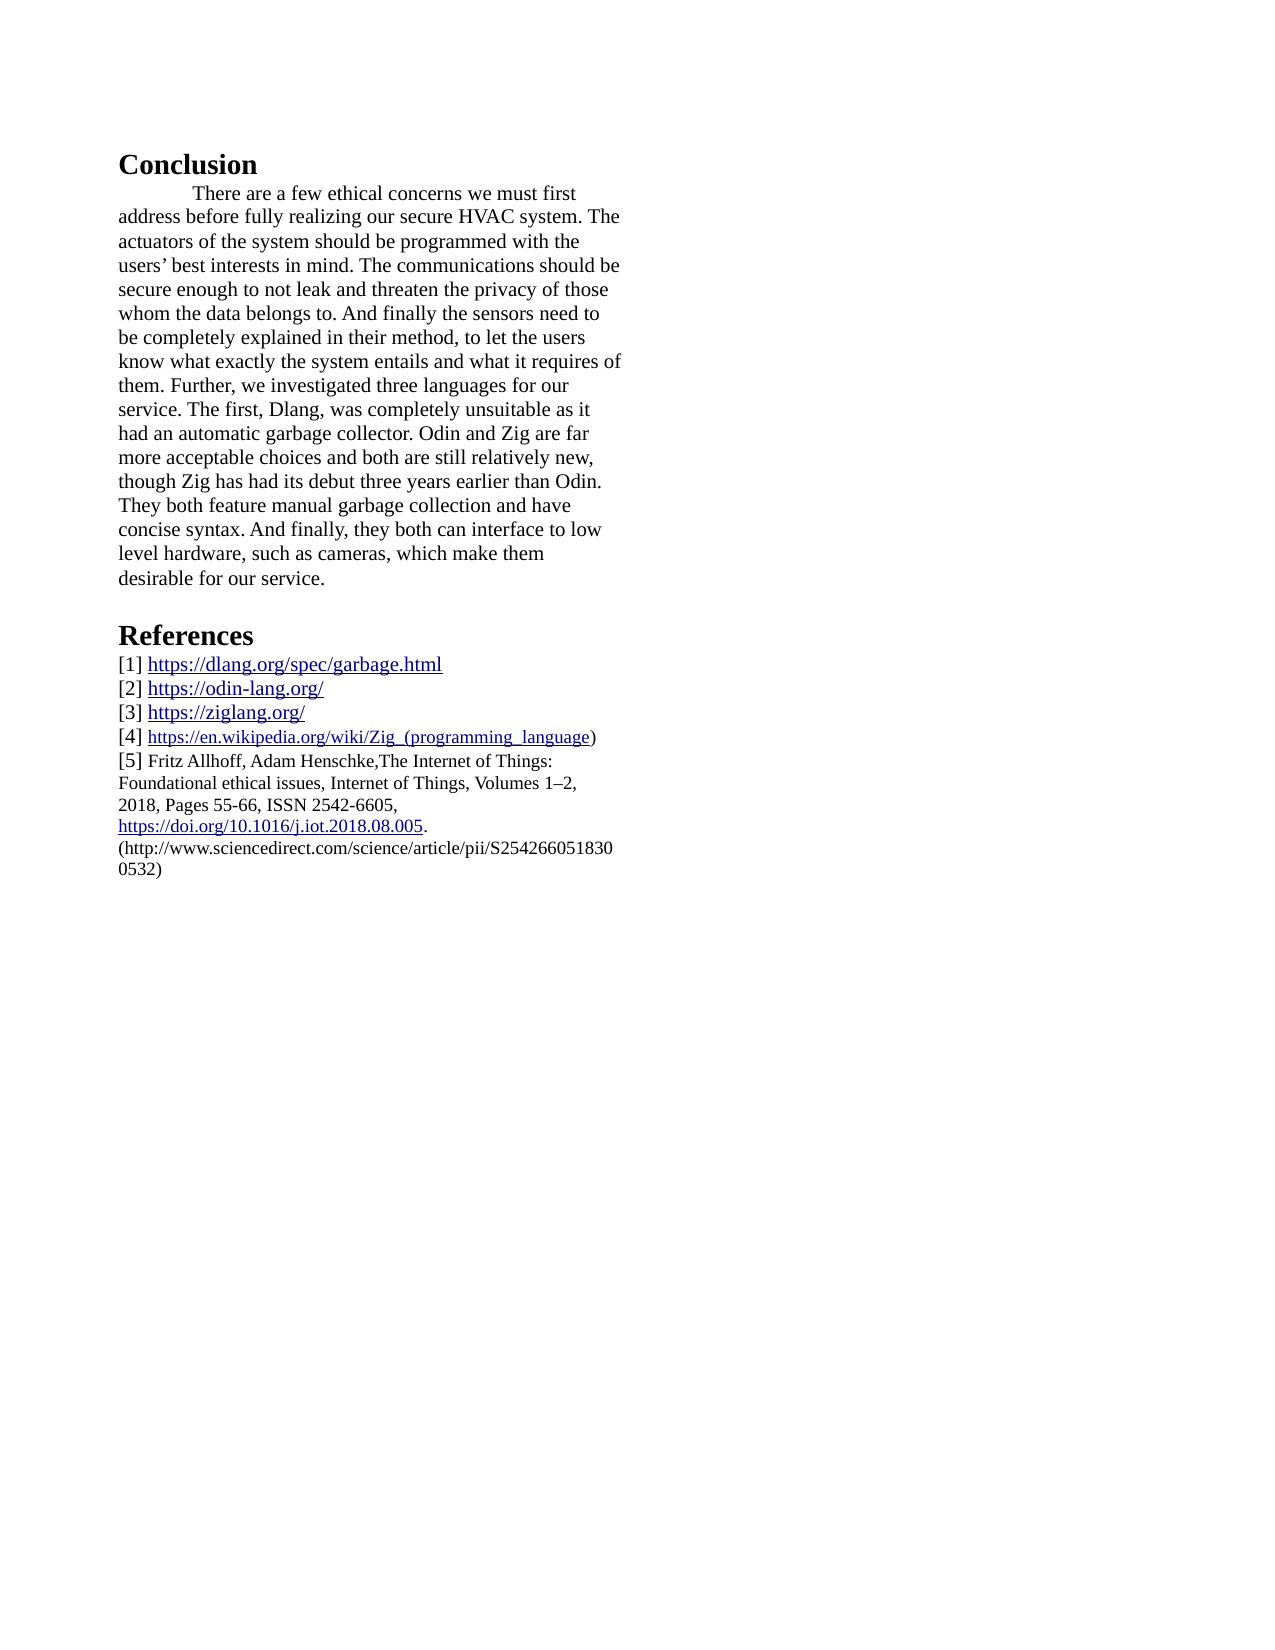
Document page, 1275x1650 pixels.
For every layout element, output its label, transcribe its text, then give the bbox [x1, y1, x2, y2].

text [4] https://en.wikipedia.org/wiki/Zig_(programming_language) [118, 724, 622, 748]
text Conclusion [118, 147, 622, 180]
text [2] https://odin-lang.org/ [118, 676, 622, 700]
text References [118, 618, 622, 652]
text [1] https://dlang.org/spec/garbage.html [118, 652, 622, 676]
text [5] Fritz Allhoff, Adam Henschke,The Internet of Things: Foundational ethical issues, Internet of Things, Volumes 1–2, 2018, Pages 55-66, ISSN 2542-6605, https://doi.org/10.1016/j.iot.2018.08.005. (http://www.sciencedirect.com/science/article/pii/S2542660518300532) [118, 748, 622, 880]
text [3] https://ziglang.org/ [118, 700, 622, 724]
text There are a few ethical concerns we must first address before fully realizing our secure HVAC system. The actuators of the system should be programmed with the users’ best interests in mind. The communications should be secure enough to not leak and threaten the privacy of those whom the data belongs to. And finally the sensors need to be completely explained in their method, to let the users know what exactly the system entails and what it requires of them. Further, we investigated three languages for our service. The first, Dlang, was completely unsuitable as it had an automatic garbage collector. Odin and Zig are far more acceptable choices and both are still relatively new, though Zig has had its debut three years earlier than Odin. They both feature manual garbage collection and have concise syntax. And finally, they both can interface to low level hardware, such as cameras, which make them desirable for our service. [118, 180, 622, 589]
